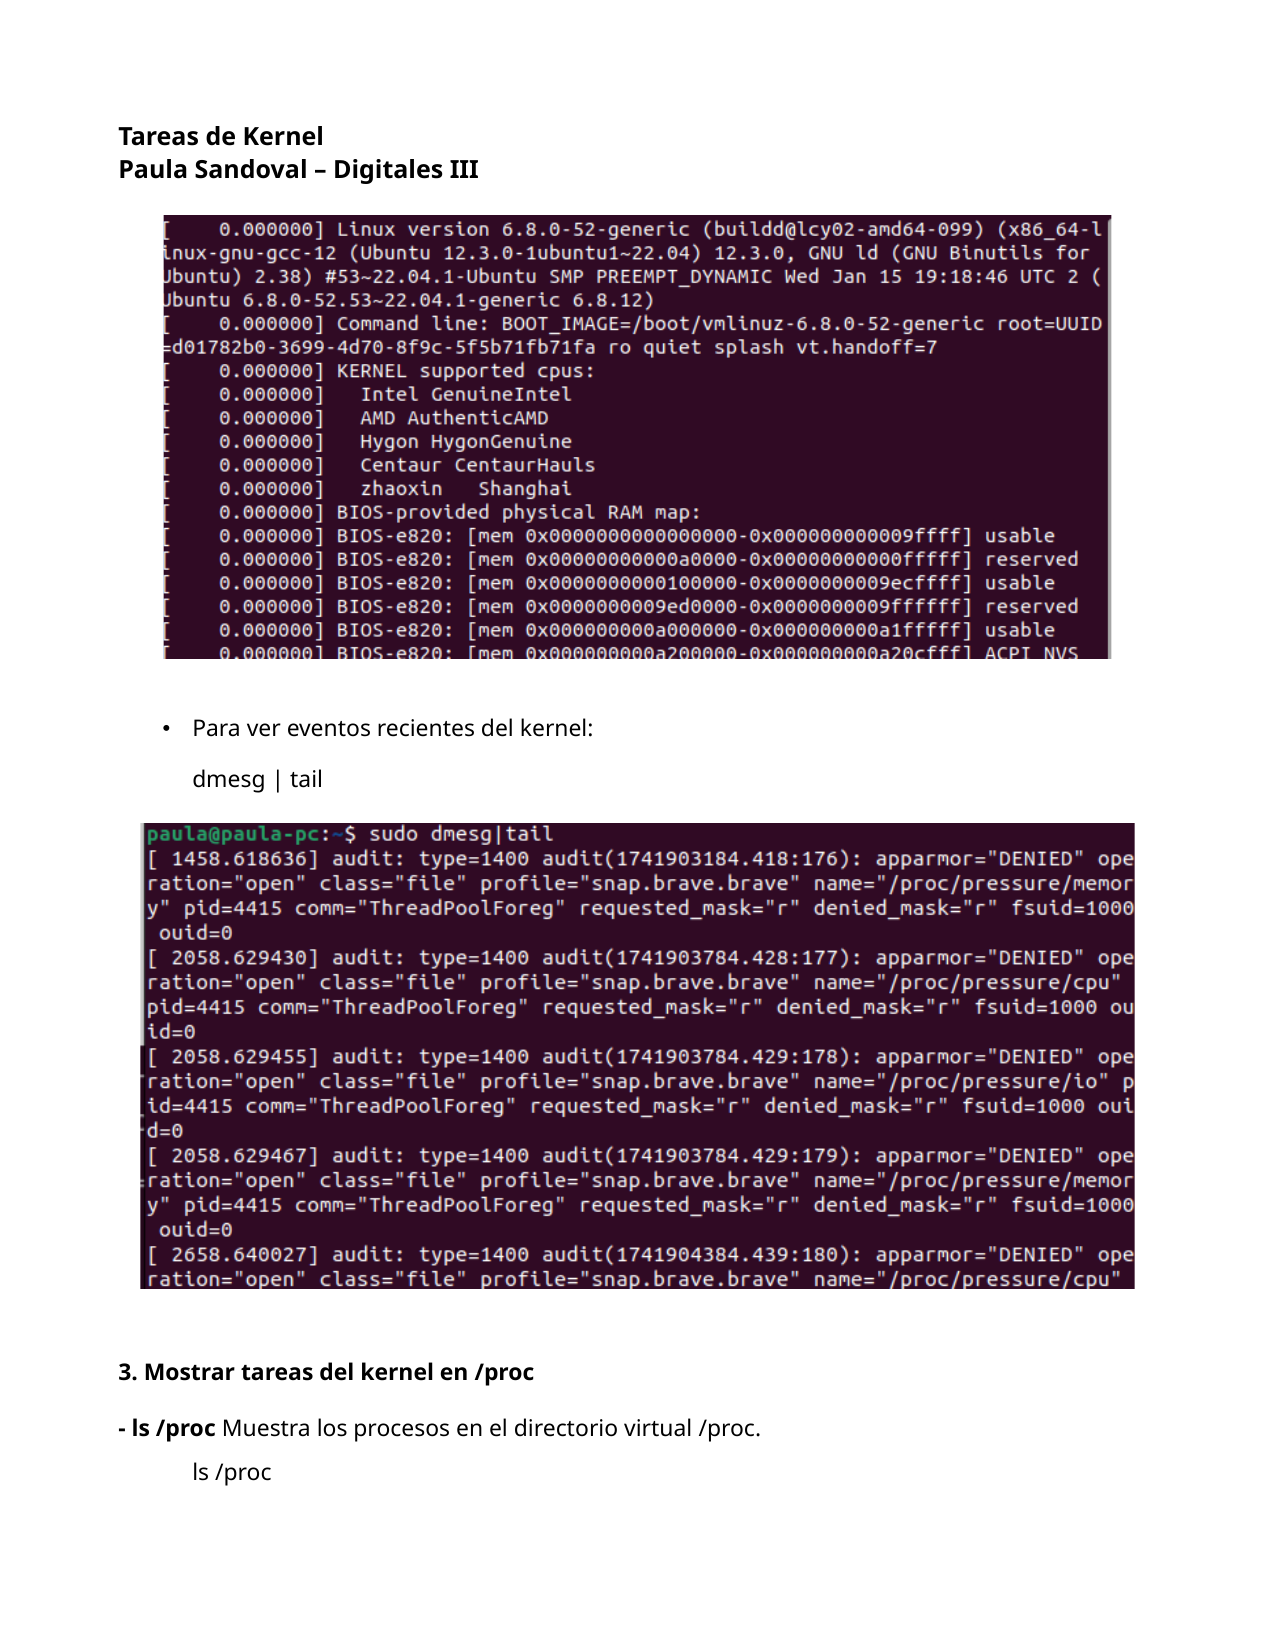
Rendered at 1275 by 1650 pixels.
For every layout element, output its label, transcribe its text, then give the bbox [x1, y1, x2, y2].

subtitle - ls /proc Muestra los procesos en el directorio virtual /proc. [118, 1412, 1157, 1443]
list dmesg | tail [162, 763, 1157, 794]
picture [163, 215, 1112, 659]
list Para ver eventos recientes del kernel: [162, 712, 1157, 743]
subtitle 3. Mostrar tareas del kernel en /proc [118, 1356, 1157, 1387]
picture [140, 823, 1135, 1289]
text ls /proc [118, 1456, 1157, 1487]
